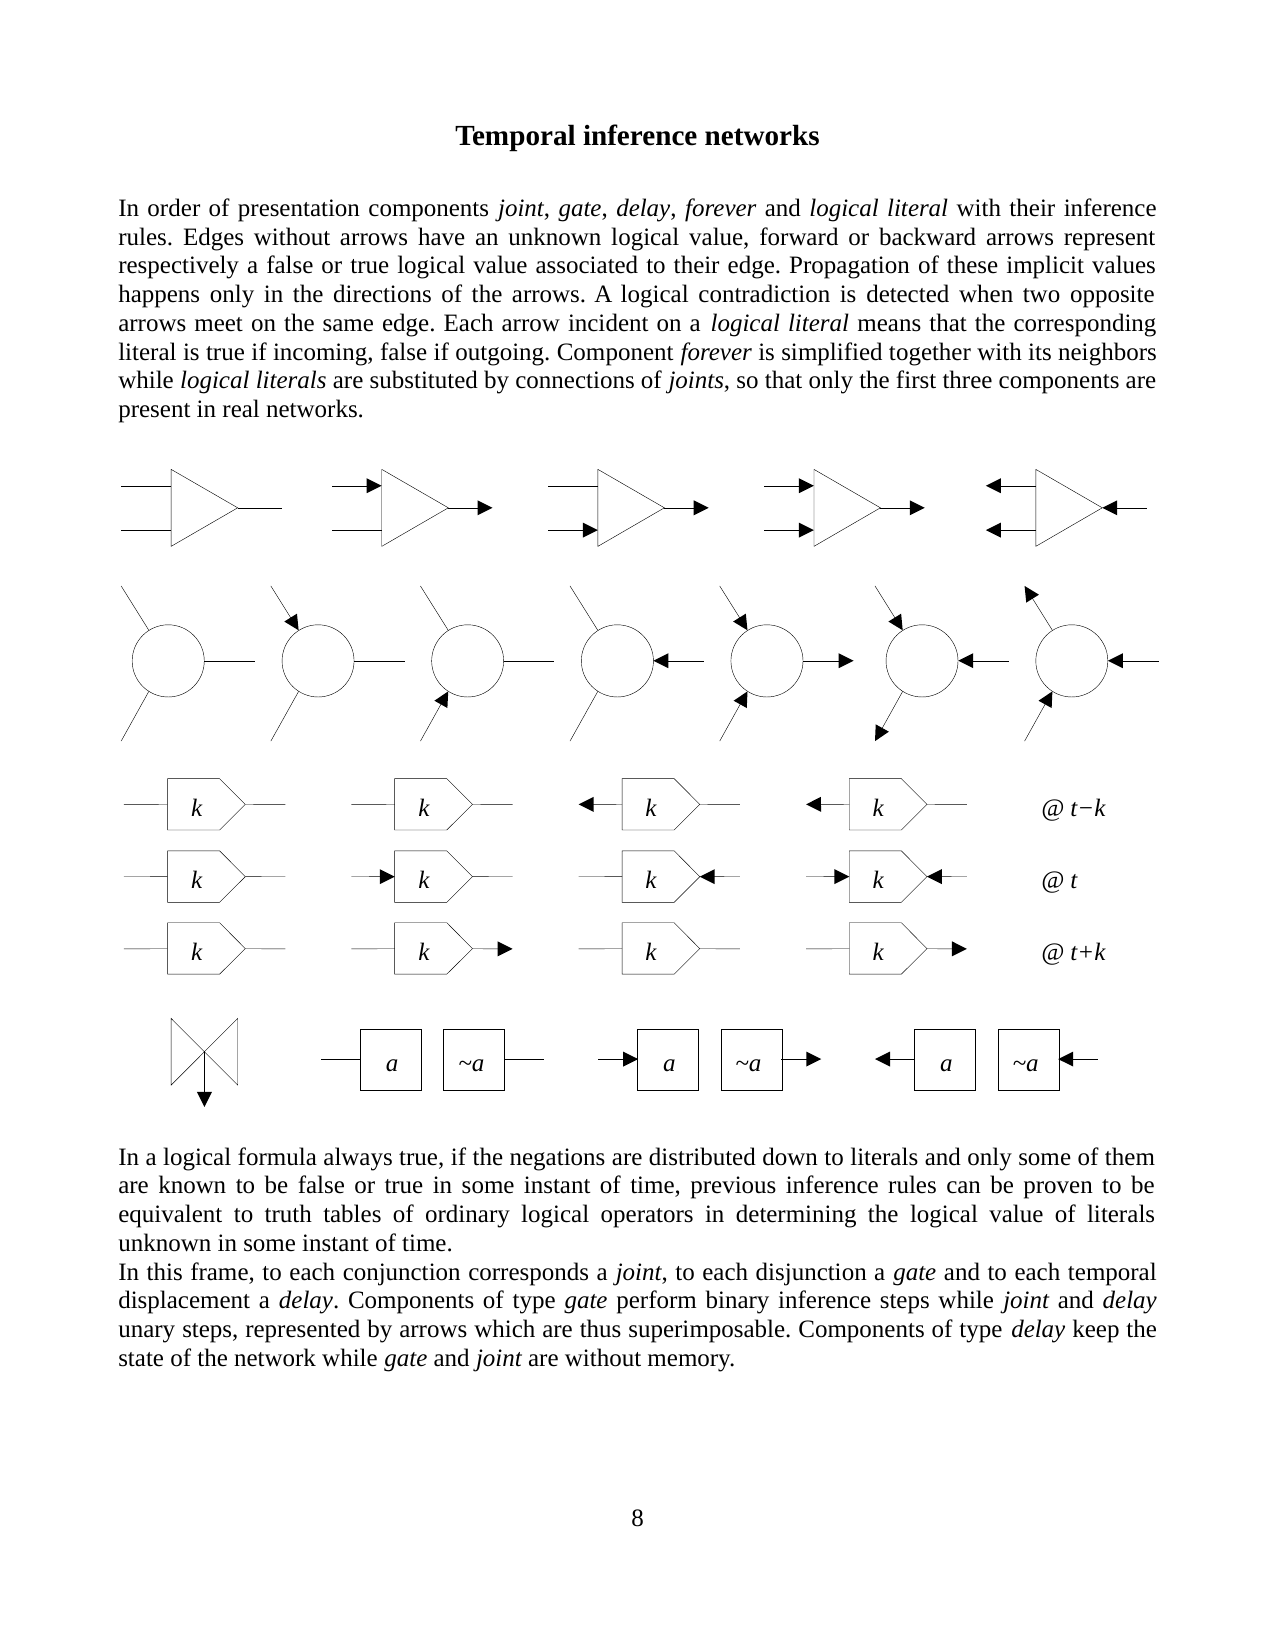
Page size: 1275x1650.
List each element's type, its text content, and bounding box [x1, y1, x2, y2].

text In a logical formula always true, if the negations are distributed down to literals and only some of them are known to be false or true in some instant of time, previous inference rules can be proven to be equivalent to truth tables of ordinary logical operators in determining the logical value of literals unknown in some instant of time. [118, 1142, 1157, 1257]
text In order of presentation components joint, gate, delay, forever and logical literal with their inference rules. Edges without arrows have an unknown logical value, forward or backward arrows represent respectively a false or true logical value associated to their edge. Propagation of these implicit values happens only in the directions of the arrows. A logical contradiction is detected when two opposite arrows meet on the same edge. Each arrow incident on a logical literal means that the corresponding literal is true if incoming, false if outgoing. Component forever is simplified together with its neighbors while logical literals are substituted by connections of joints, so that only the first three components are present in real networks. [118, 193, 1157, 423]
subtitle Temporal inference networks [118, 118, 1157, 152]
text In this frame, to each conjunction corresponds a joint, to each disjunction a gate and to each temporal displacement a delay. Components of type gate perform binary inference steps while joint and delay unary steps, represented by arrows which are thus superimposable. Components of type delay keep the state of the network while gate and joint are without memory. [118, 1257, 1157, 1372]
